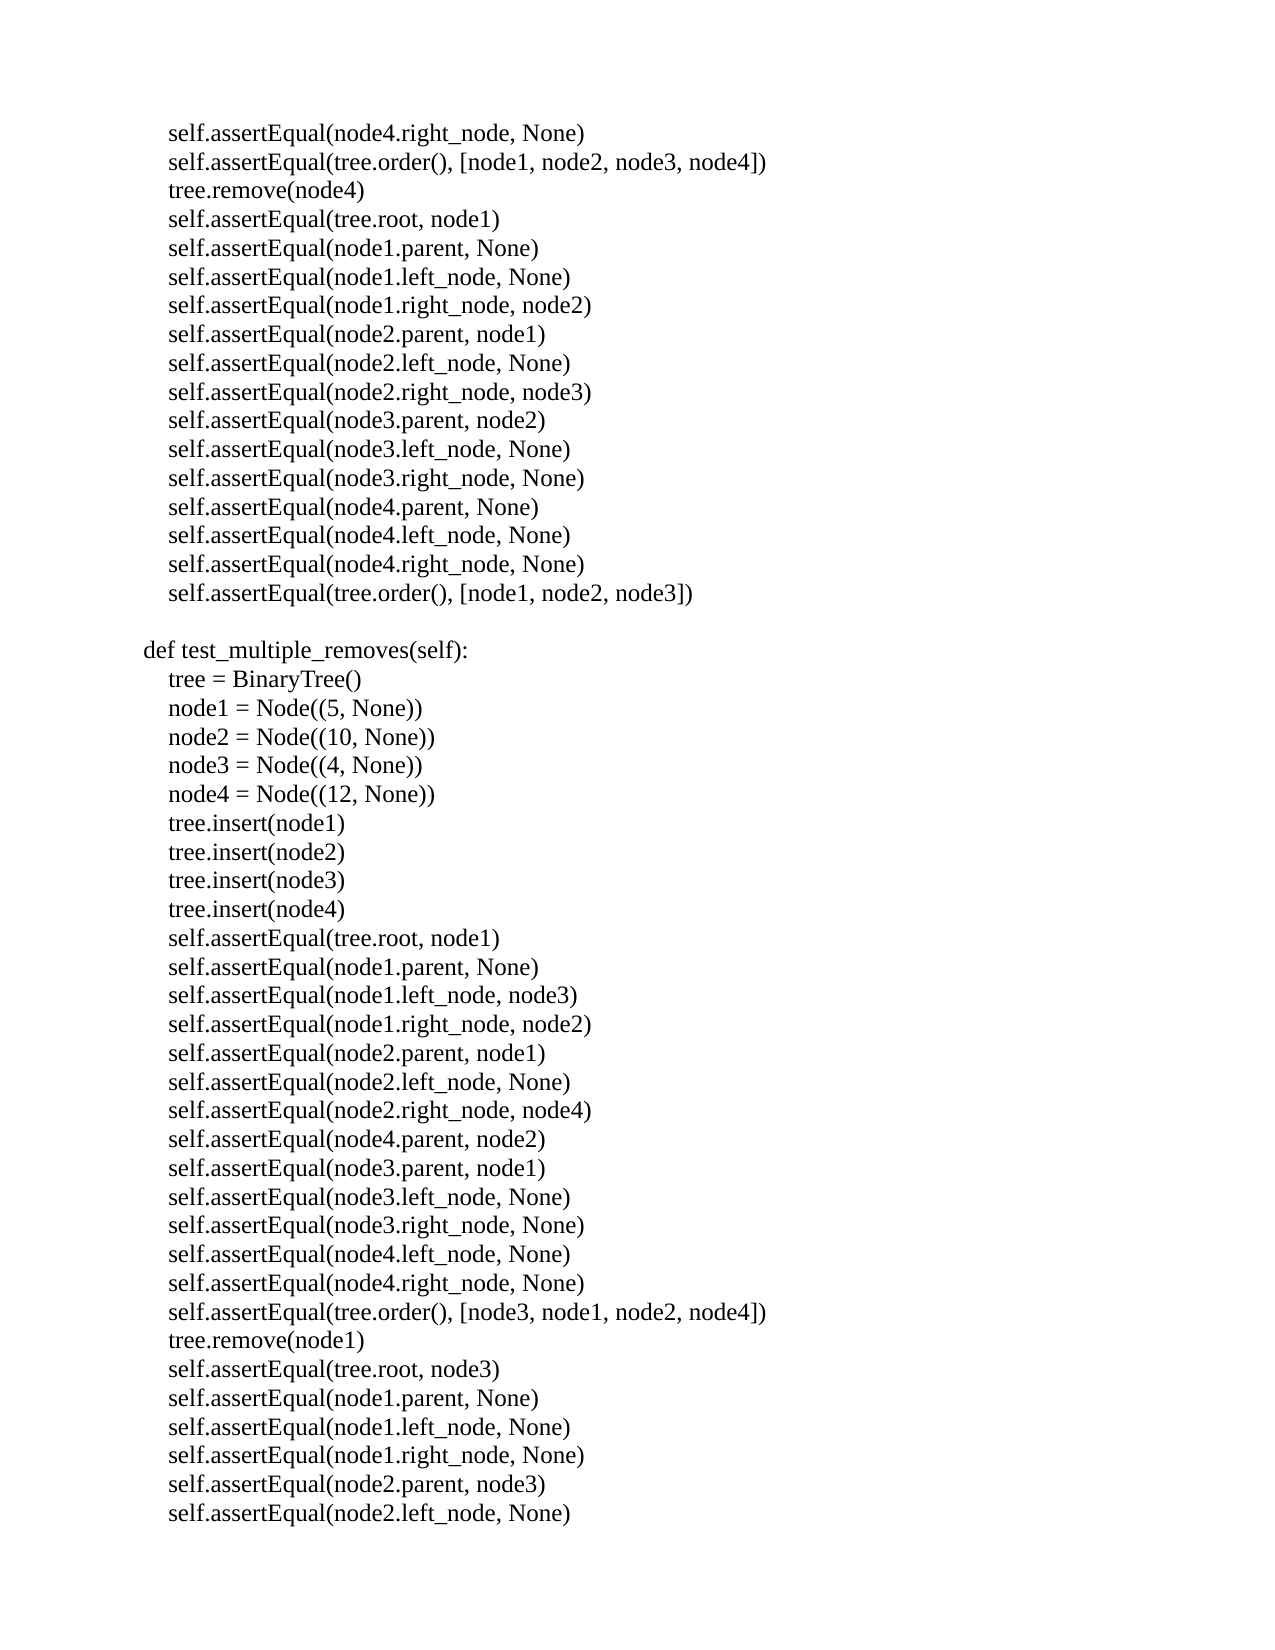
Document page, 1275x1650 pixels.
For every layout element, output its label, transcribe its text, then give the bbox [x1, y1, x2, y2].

text self.assertEqual(node1.left_node, node3) [118, 981, 1157, 1009]
text node2 = Node((10, None)) [118, 722, 1157, 751]
text self.assertEqual(node1.parent, None) [118, 1383, 1157, 1412]
text tree.remove(node1) [118, 1326, 1157, 1354]
text self.assertEqual(node4.left_node, None) [118, 1239, 1157, 1268]
text self.assertEqual(node1.right_node, None) [118, 1441, 1157, 1469]
text self.assertEqual(node3.right_node, None) [118, 463, 1157, 492]
text node1 = Node((5, None)) [118, 693, 1157, 722]
text self.assertEqual(node2.parent, node1) [118, 1038, 1157, 1067]
text self.assertEqual(node2.left_node, None) [118, 348, 1157, 377]
text self.assertEqual(tree.order(), [node1, node2, node3, node4]) [118, 147, 1157, 176]
text node3 = Node((4, None)) [118, 751, 1157, 779]
text tree.insert(node2) [118, 837, 1157, 866]
text self.assertEqual(tree.root, node1) [118, 923, 1157, 952]
text self.assertEqual(node1.left_node, None) [118, 1412, 1157, 1441]
text self.assertEqual(node4.right_node, None) [118, 118, 1157, 147]
text tree.remove(node4) [118, 176, 1157, 204]
text self.assertEqual(node4.right_node, None) [118, 1268, 1157, 1297]
text tree.insert(node4) [118, 894, 1157, 923]
text self.assertEqual(node2.left_node, None) [118, 1067, 1157, 1096]
text self.assertEqual(node4.left_node, None) [118, 521, 1157, 549]
text self.assertEqual(node1.left_node, None) [118, 262, 1157, 291]
text self.assertEqual(tree.root, node3) [118, 1354, 1157, 1383]
text def test_multiple_removes(self): [118, 636, 1157, 664]
text self.assertEqual(node2.right_node, node4) [118, 1096, 1157, 1124]
text self.assertEqual(node2.parent, node3) [118, 1469, 1157, 1498]
text tree = BinaryTree() [118, 664, 1157, 693]
text self.assertEqual(node3.parent, node2) [118, 406, 1157, 434]
text self.assertEqual(node2.right_node, node3) [118, 377, 1157, 406]
text self.assertEqual(node3.left_node, None) [118, 1182, 1157, 1211]
text self.assertEqual(node2.left_node, None) [118, 1498, 1157, 1527]
text self.assertEqual(node4.parent, node2) [118, 1124, 1157, 1153]
text self.assertEqual(node1.parent, None) [118, 952, 1157, 981]
text self.assertEqual(node4.right_node, None) [118, 549, 1157, 578]
text self.assertEqual(tree.order(), [node1, node2, node3]) [118, 578, 1157, 607]
text self.assertEqual(tree.root, node1) [118, 204, 1157, 233]
text self.assertEqual(node1.right_node, node2) [118, 291, 1157, 319]
text self.assertEqual(node3.right_node, None) [118, 1211, 1157, 1239]
text tree.insert(node1) [118, 808, 1157, 837]
text self.assertEqual(node3.parent, node1) [118, 1153, 1157, 1182]
text tree.insert(node3) [118, 866, 1157, 894]
text self.assertEqual(tree.order(), [node3, node1, node2, node4]) [118, 1297, 1157, 1326]
text self.assertEqual(node3.left_node, None) [118, 434, 1157, 463]
text self.assertEqual(node1.parent, None) [118, 233, 1157, 262]
text self.assertEqual(node4.parent, None) [118, 492, 1157, 521]
text self.assertEqual(node2.parent, node1) [118, 319, 1157, 348]
text self.assertEqual(node1.right_node, node2) [118, 1009, 1157, 1038]
text node4 = Node((12, None)) [118, 779, 1157, 808]
